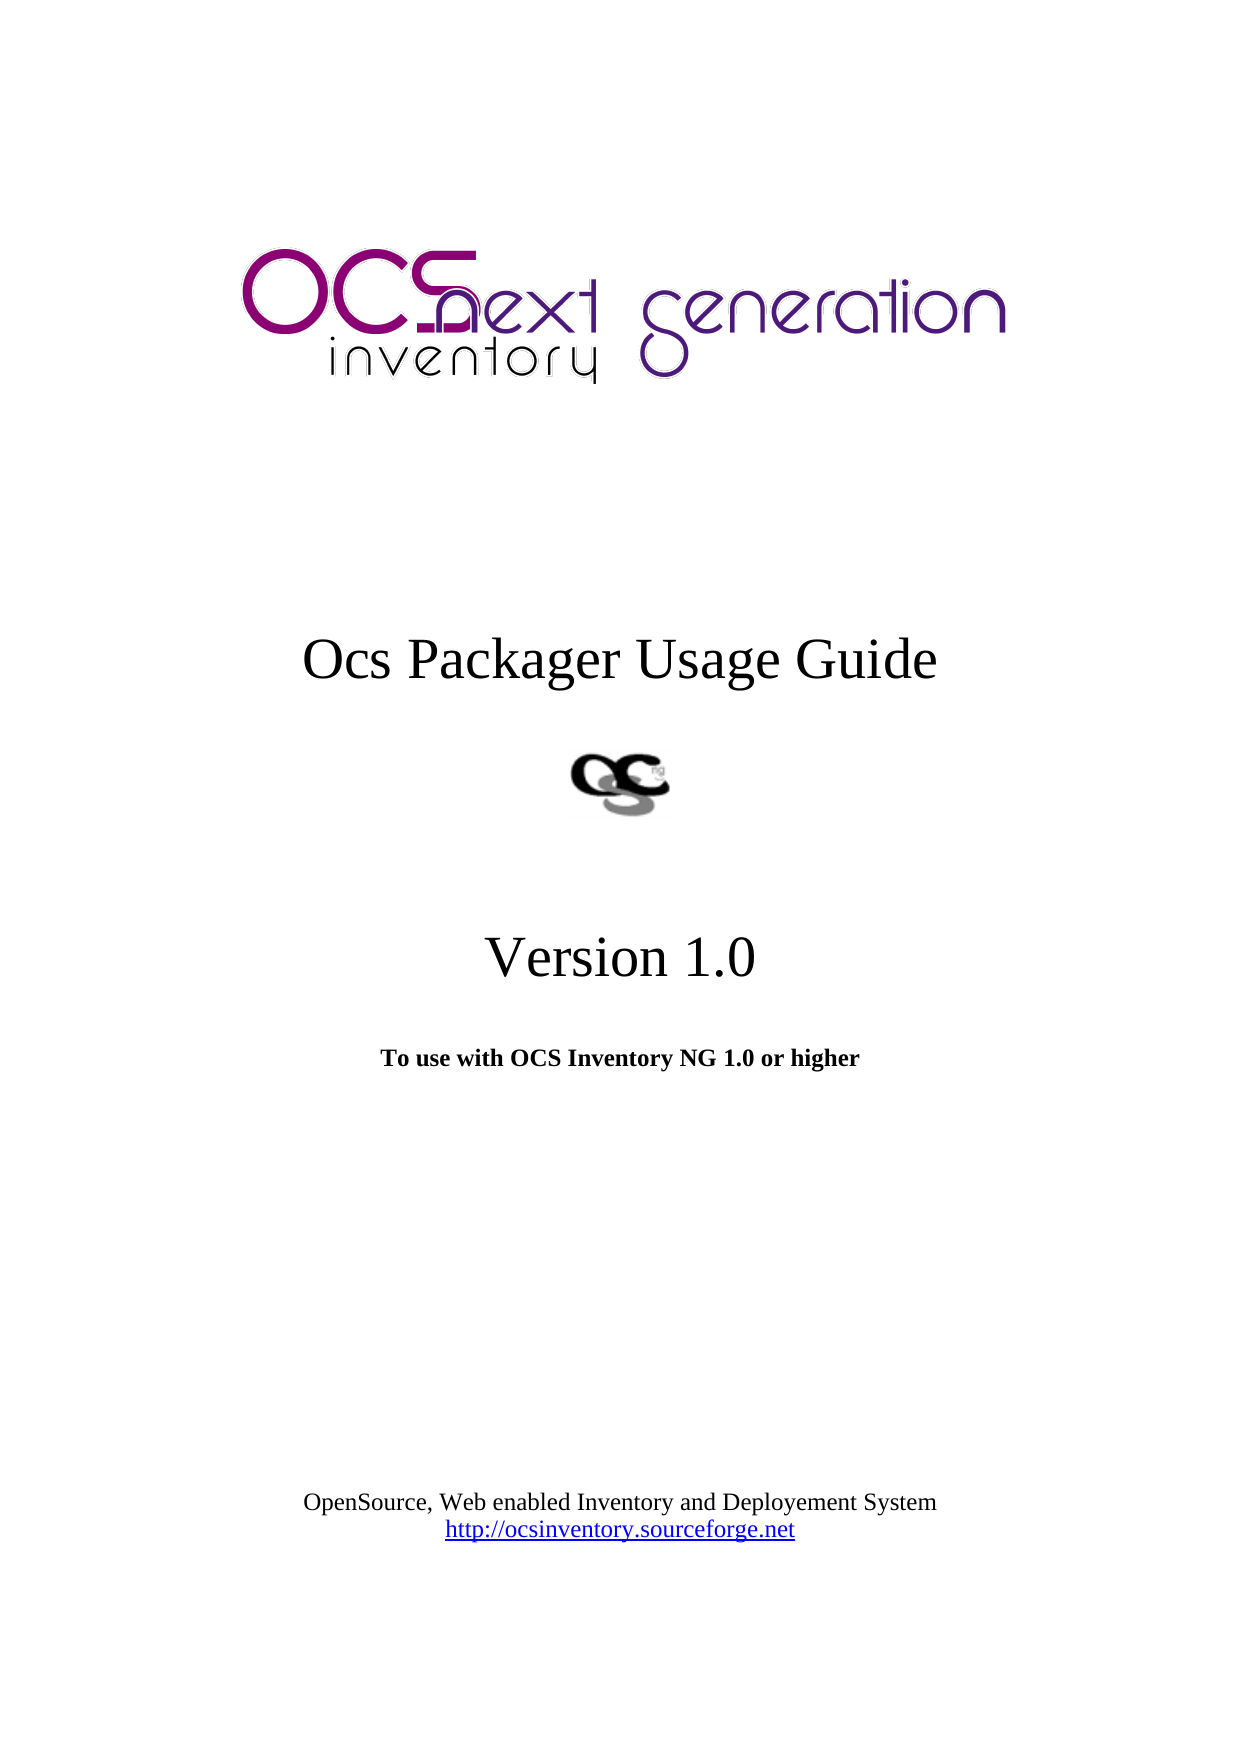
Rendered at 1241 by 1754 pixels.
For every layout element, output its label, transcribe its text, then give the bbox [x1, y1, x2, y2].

text OpenSource, Web enabled Inventory and Deployement System [148, 1488, 1092, 1516]
picture [191, 195, 1057, 432]
text Ocs Packager Usage Guide [148, 626, 1092, 691]
text Version 1.0 [148, 924, 1092, 989]
text http://ocsinventory.sourceforge.net [148, 1516, 1092, 1543]
text To use with OCS Inventory NG 1.0 or higher [148, 1044, 1092, 1072]
